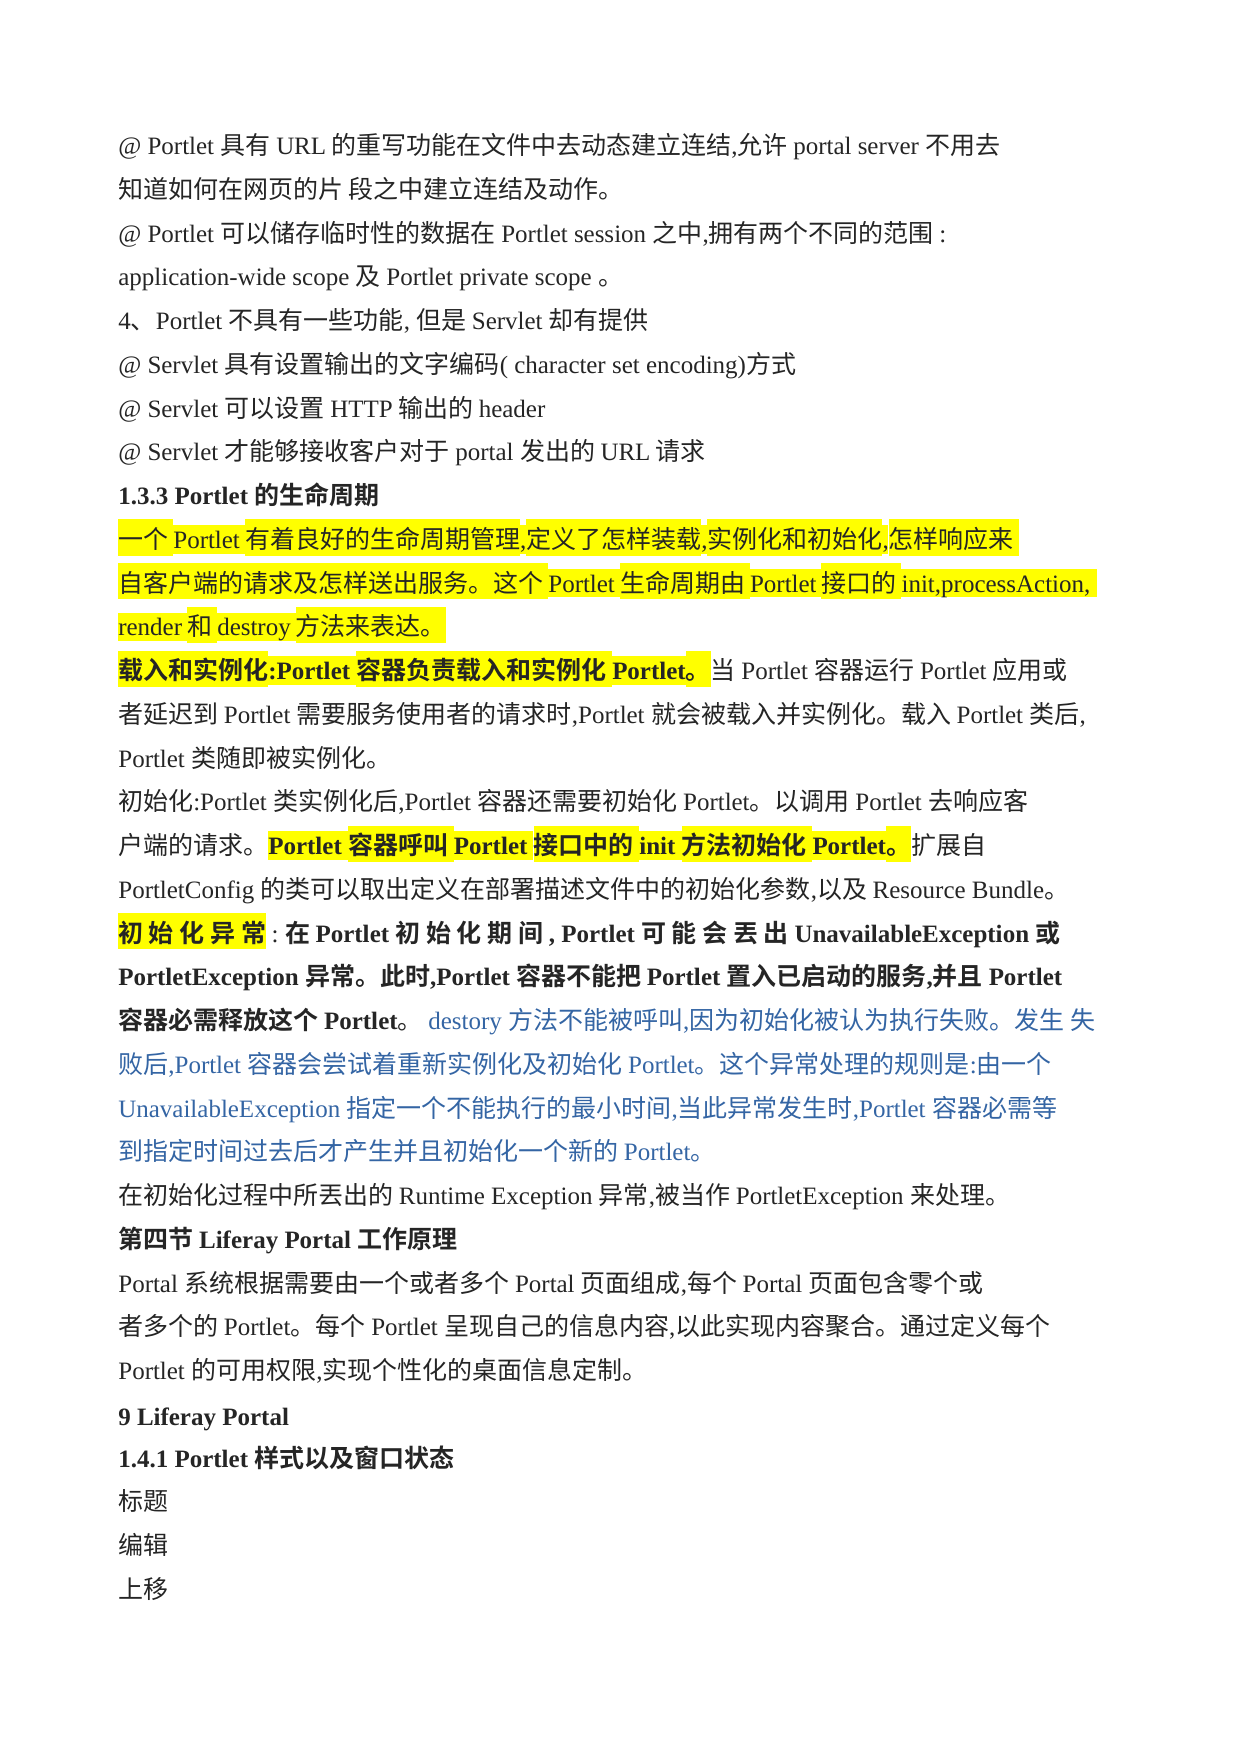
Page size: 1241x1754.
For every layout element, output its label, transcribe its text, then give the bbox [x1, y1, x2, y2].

text @ Portlet 具有 URL 的重写功能在文件中去动态建立连结,允许 portal server 不用去 [118, 118, 1122, 162]
text 知道如何在网页的片 段之中建立连结及动作。 [118, 162, 1122, 206]
text 到指定时间过去后才产生并且初始化一个新的 Portlet。 [118, 1124, 1122, 1168]
text render和destroy方法来表达。 [118, 599, 1122, 643]
text Portlet 类随即被实例化。 [118, 731, 1122, 774]
text 在初始化过程中所丟出的 Runtime Exception 异常,被当作 PortletException 来处理。 [118, 1168, 1122, 1212]
text @ Servlet 才能够接收客户对于 portal 发出的 URL 请求 [118, 424, 1122, 468]
text 自客户端的请求及怎样送出服务。这个Portlet生命周期由Portlet接口的init,processAction, [118, 556, 1122, 599]
text @ Servlet 具有设置输出的文字编码( character set encoding)方式 [118, 337, 1122, 381]
text 载入和实例化:Portlet 容器负责载入和实例化 Portlet。当 Portlet 容器运行 Portlet 应用或 [118, 643, 1122, 687]
text 9 Liferay Portal [118, 1387, 1122, 1431]
text 户端的请求。Portlet 容器呼叫 Portlet 接口中的 init 方法初始化 Portlet。扩展自 PortletConfig 的类可以取出定义在部署描述文件中的初始化参数,以及 Resource Bundle。 [118, 818, 1122, 906]
text 初始化:Portlet 类实例化后,Portlet 容器还需要初始化 Portlet。以调用 Portlet 去响应客 [118, 774, 1122, 818]
text 者延迟到 Portlet 需要服务使用者的请求时,Portlet 就会被载入并实例化。载入 Portlet 类后, [118, 687, 1122, 731]
text 初 始 化 异 常 : 在 Portlet 初 始 化 期 间 , Portlet 可 能 会 丟 出 UnavailableException 或PortletException 异常。此时,Portlet 容器不能把 Portlet 置入已启动的服务,并且 Portlet [118, 906, 1122, 993]
text @ Servlet 可以设置 HTTP 输出的 header [118, 381, 1122, 424]
text Portal 系统根据需要由一个或者多个 Portal 页面组成,每个 Portal 页面包含零个或 [118, 1256, 1122, 1299]
text 编辑 [118, 1518, 1122, 1562]
text 1.3.3 Portlet 的生命周期 [118, 468, 1122, 512]
text 1.4.1 Portlet 样式以及窗口状态 [118, 1431, 1122, 1474]
text 标题 [118, 1474, 1122, 1518]
text 容器必需释放这个 Portlet。 destory 方法不能被呼叫,因为初始化被认为执行失败。发生 失 [118, 993, 1122, 1037]
text UnavailableException 指定一个不能执行的最小时间,当此异常发生时,Portlet 容器必需等 [118, 1081, 1122, 1124]
text 第四节 Liferay Portal 工作原理 [118, 1212, 1122, 1256]
text 一个Portlet有着良好的生命周期管理,定义了怎样装载,实例化和初始化,怎样响应来 [118, 512, 1122, 556]
text 4、Portlet 不具有一些功能, 但是 Servlet 却有提供 [118, 293, 1122, 337]
text 上移 [118, 1562, 1122, 1606]
text 败后,Portlet 容器会尝试着重新实例化及初始化 Portlet。这个异常处理的规则是:由一个 [118, 1037, 1122, 1081]
text application-wide scope 及 Portlet private scope 。 [118, 249, 1122, 293]
text 者多个的 Portlet。每个 Portlet 呈现自己的信息内容,以此实现内容聚合。通过定义每个 [118, 1299, 1122, 1343]
text Portlet 的可用权限,实现个性化的桌面信息定制。 [118, 1343, 1122, 1387]
text @ Portlet 可以储存临时性的数据在 Portlet session 之中,拥有两个不同的范围 : [118, 206, 1122, 249]
